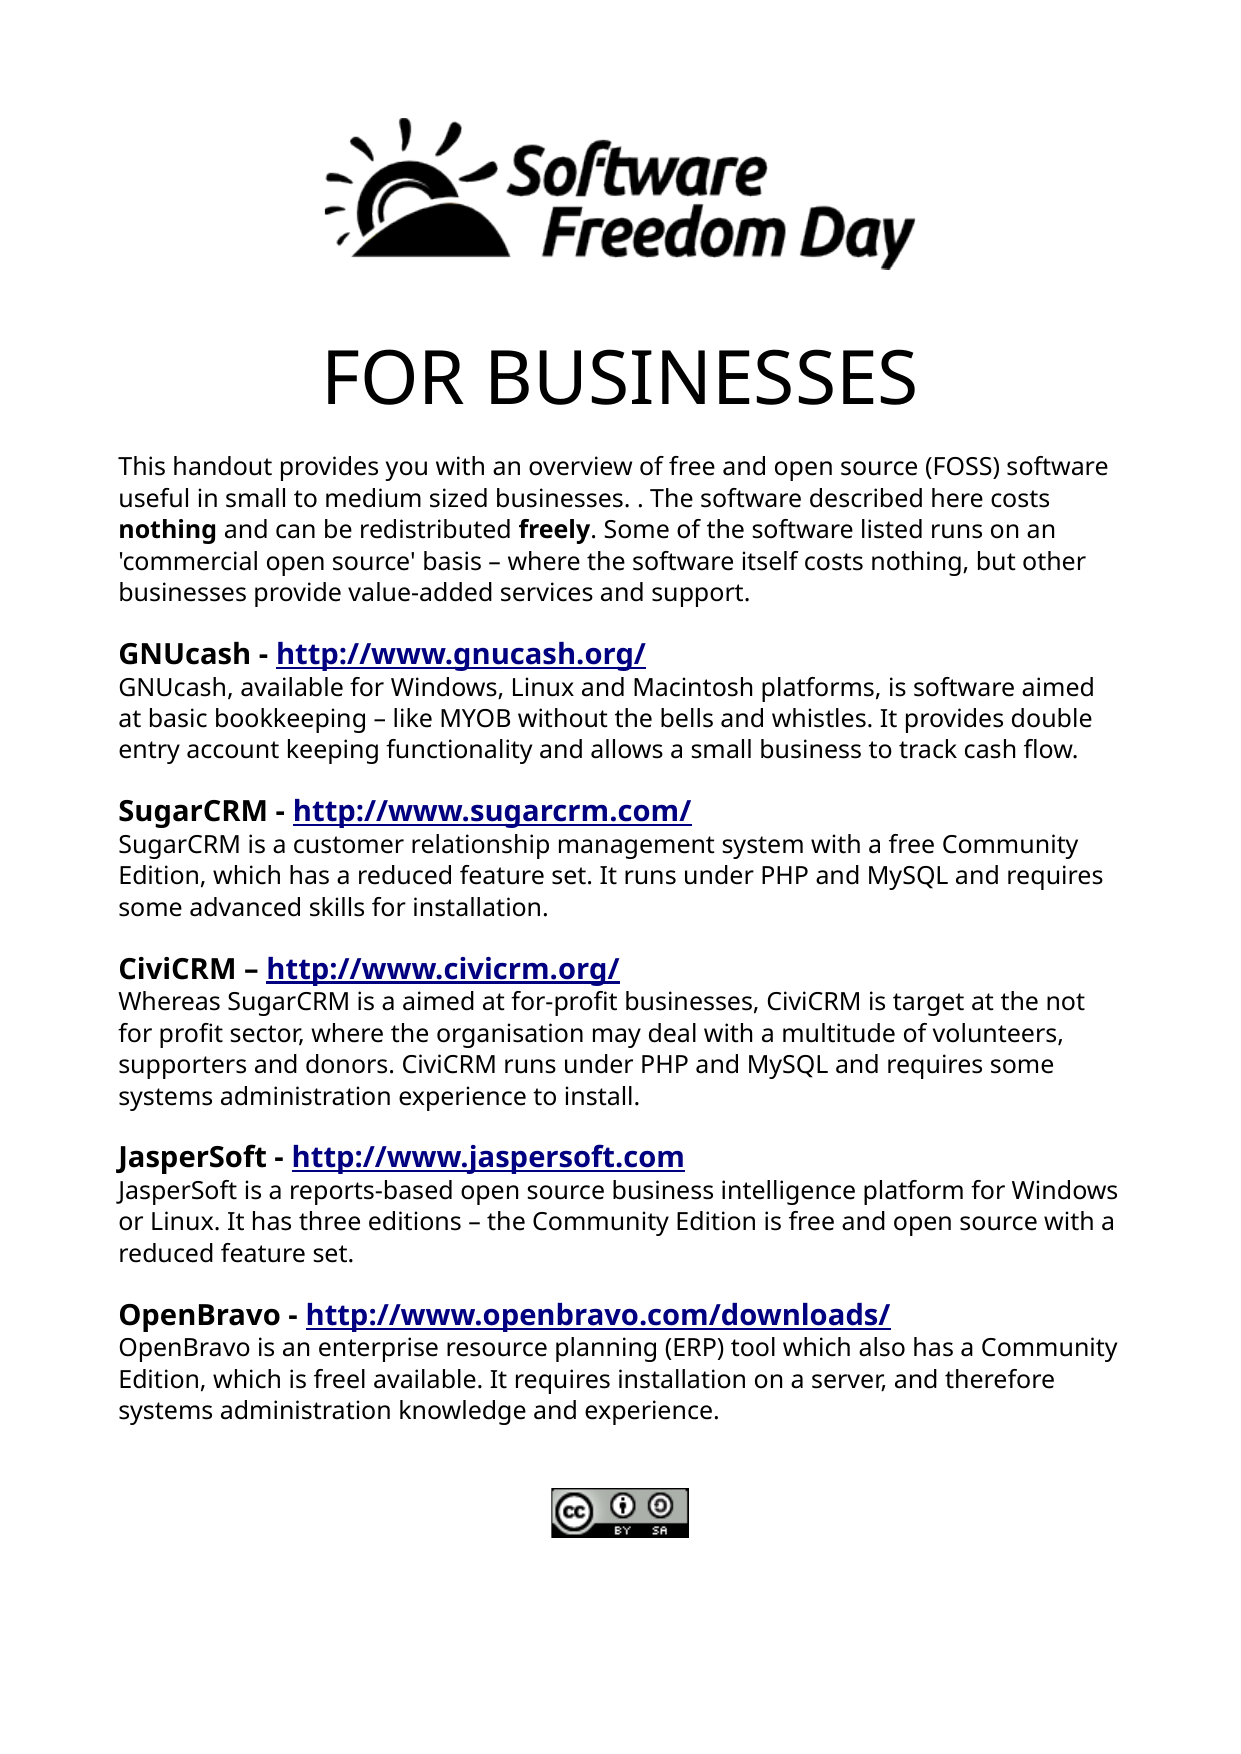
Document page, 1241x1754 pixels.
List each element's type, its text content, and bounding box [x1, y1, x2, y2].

text JasperSoft - http://www.jaspersoft.com [118, 1143, 1122, 1174]
text FOR BUSINESSES [118, 344, 1122, 419]
text JasperSoft is a reports-based open source business intelligence platform for Windows or Linux. It has three editions – the Community Edition is free and open source with a reduced feature set. [118, 1174, 1122, 1269]
text SugarCRM - http://www.sugarcrm.com/ [118, 797, 1122, 828]
picture [324, 118, 916, 270]
text OpenBravo is an enterprise resource planning (ERP) tool which also has a Community Edition, which is freel available. It requires installation on a server, and therefore systems administration knowledge and experience. [118, 1332, 1122, 1426]
text Whereas SugarCRM is a aimed at for-profit businesses, CiviCRM is target at the not for profit sector, where the organisation may deal with a multitude of volunteers, supporters and donors. CiviCRM runs under PHP and MySQL and requires some systems administration experience to install. [118, 986, 1122, 1111]
text SugarCRM is a customer relationship management system with a free Community Edition, which has a reduced feature set. It runs under PHP and MySQL and requires some advanced skills for installation. [118, 828, 1122, 923]
picture [551, 1488, 689, 1538]
text CiviCRM – http://www.civicrm.org/ [118, 954, 1122, 986]
text OpenBravo - http://www.openbravo.com/downloads/ [118, 1300, 1122, 1332]
text GNUcash, available for Windows, Linux and Macintosh platforms, is software aimed at basic bookkeeping – like MYOB without the bells and whistles. It provides double entry account keeping functionality and allows a small business to track cash flow. [118, 671, 1122, 765]
text This handout provides you with an overview of free and open source (FOSS) software useful in small to medium sized businesses. . The software described here costs nothing and can be redistributed freely. Some of the software listed runs on an 'commercial open source' basis – where the software itself costs nothing, but other businesses provide value-added services and support. [118, 451, 1122, 608]
text GNUcash - http://www.gnucash.org/ [118, 639, 1122, 671]
